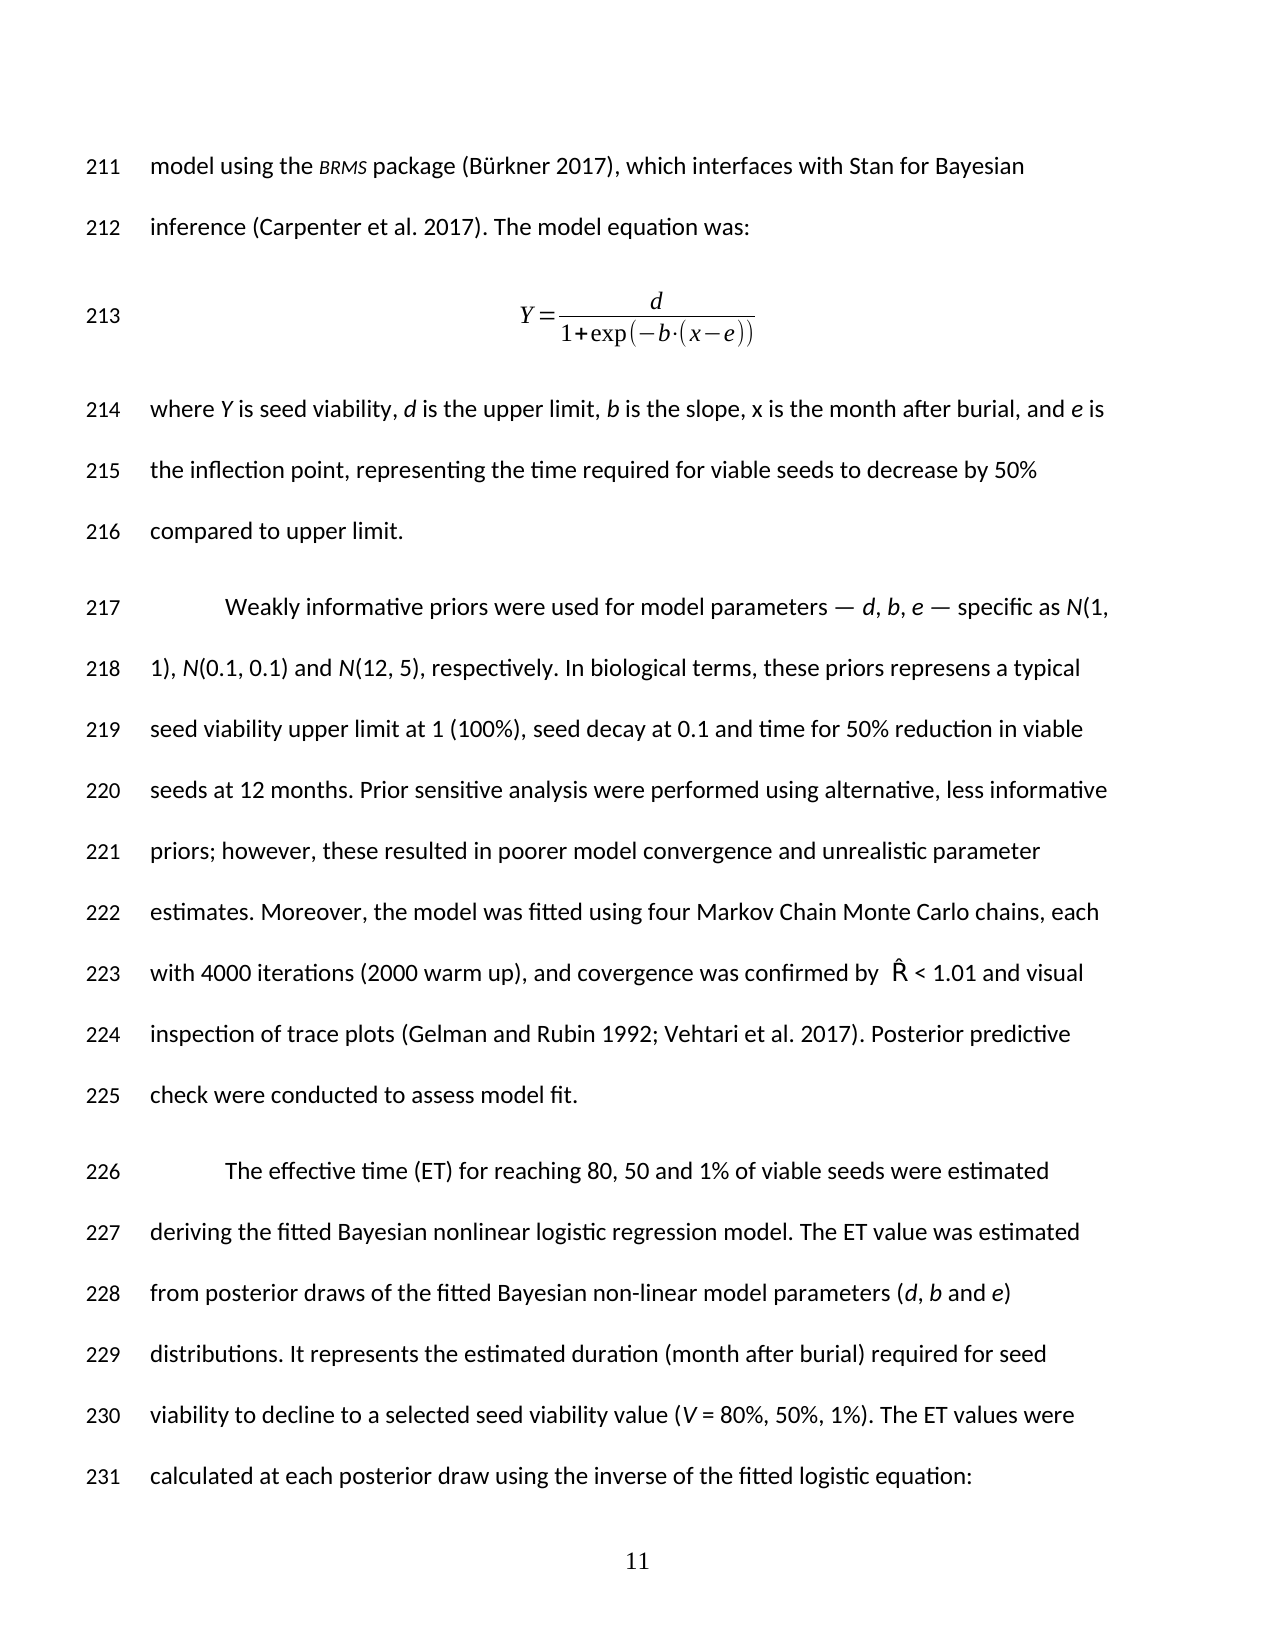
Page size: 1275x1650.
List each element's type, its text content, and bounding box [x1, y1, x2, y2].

text where Y is seed viability, d is the upper limit, b is the slope, x is the month after burial, and e is the inflection point, representing the time required for viable seeds to decrease by 50% compared to upper limit. [150, 393, 1125, 546]
text model using the brms package (Bürkner 2017), which interfaces with Stan for Bayesian inference (Carpenter et al. 2017). The model equation was: [150, 150, 1125, 242]
text Weakly informative priors were used for model parameters — d, b, e — specific as N(1, 1), N(0.1, 0.1) and N(12, 5), respectively. In biological terms, these priors represens a typical seed viability upper limit at 1 (100%), seed decay at 0.1 and time for 50% reduction in viable seeds at 12 months. Prior sensitive analysis were performed using alternative, less informative priors; however, these resulted in poorer model convergence and unrealistic parameter estimates. Moreover, the model was fitted using four Markov Chain Monte Carlo chains, each with 4000 iterations (2000 warm up), and covergence was confirmed by R̂ < 1.01 and visual inspection of trace plots (Gelman and Rubin 1992; Vehtari et al. 2017). Posterior predictive check were conducted to assess model fit. [150, 591, 1125, 1110]
text The effective time (ET) for reaching 80, 50 and 1% of viable seeds were estimated deriving the fitted Bayesian nonlinear logistic regression model. The ET value was estimated from posterior draws of the fitted Bayesian non-linear model parameters (d, b and e) distributions. It represents the estimated duration (month after burial) required for seed viability to decline to a selected seed viability value (V = 80%, 50%, 1%). The ET values were calculated at each posterior draw using the inverse of the fitted logistic equation: [150, 1155, 1125, 1491]
